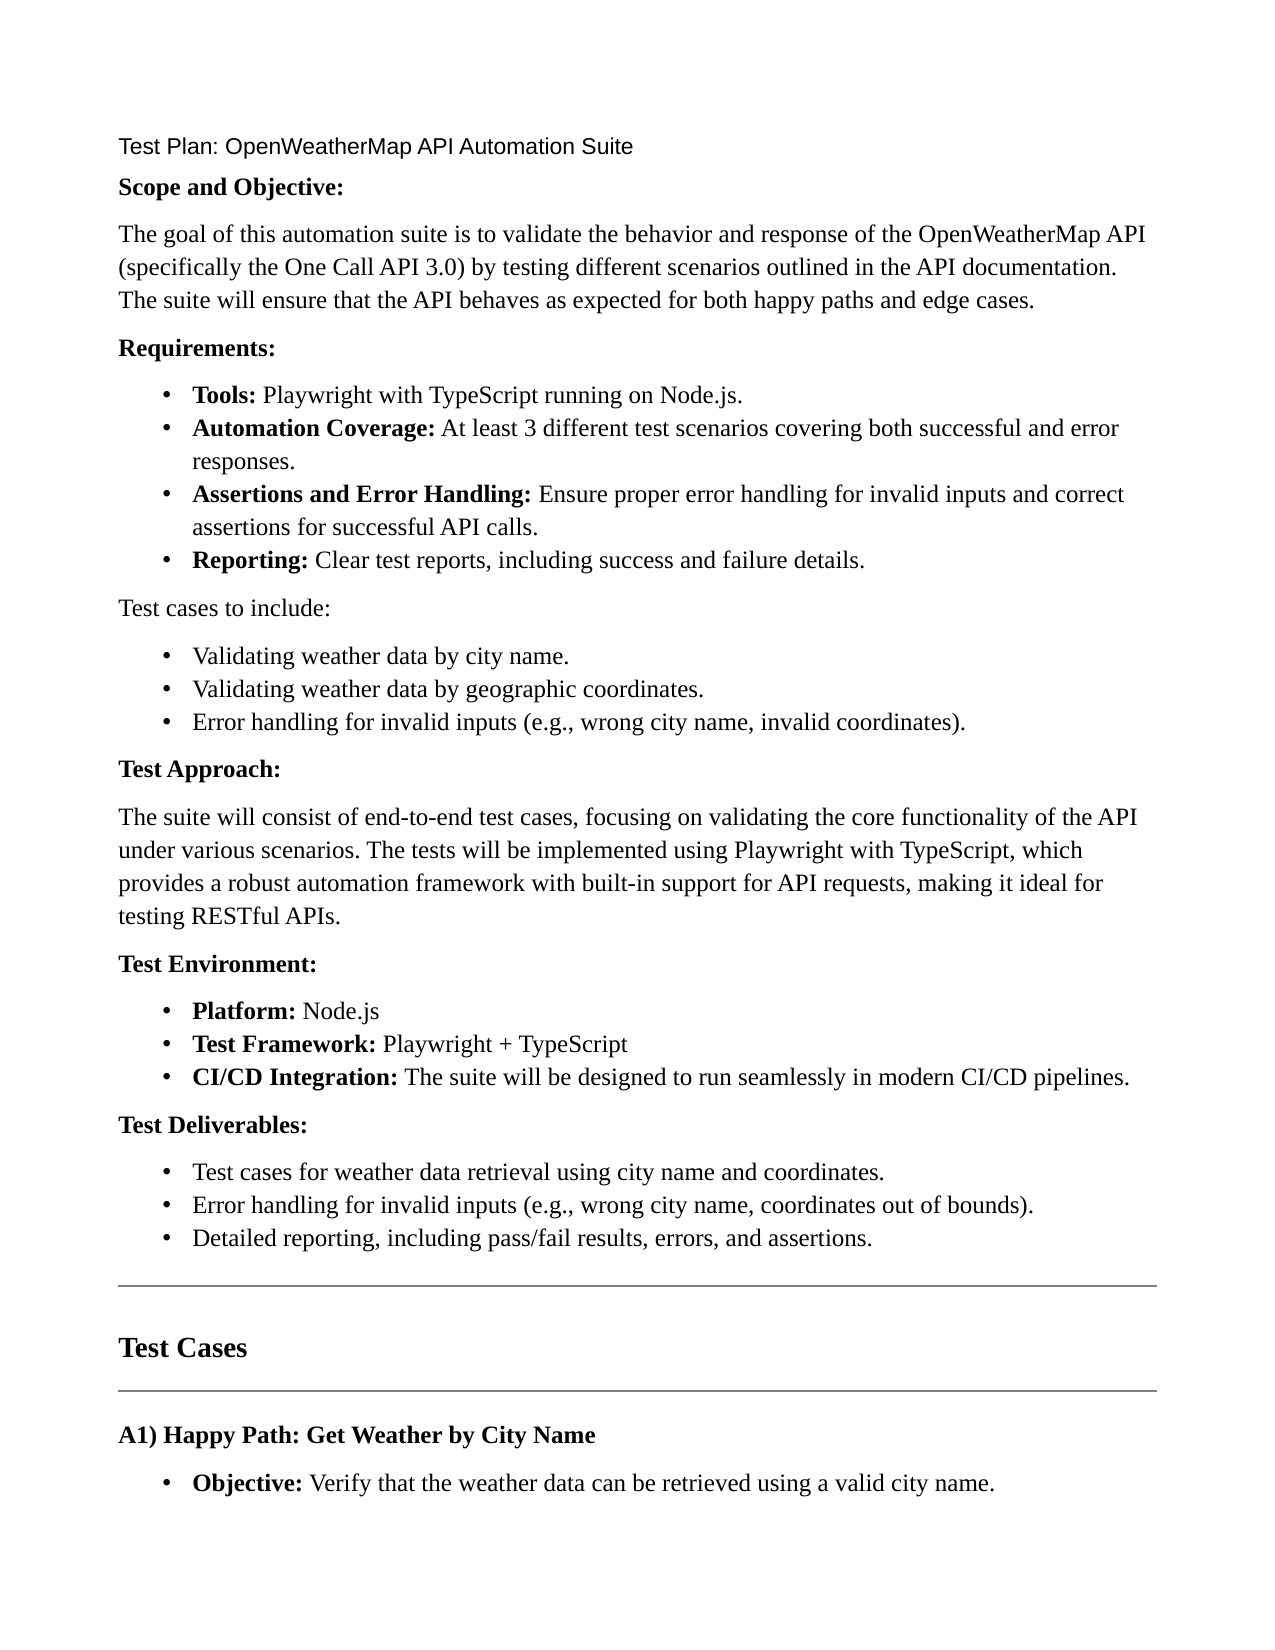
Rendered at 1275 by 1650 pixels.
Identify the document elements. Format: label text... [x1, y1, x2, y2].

list Test cases for weather data retrieval using city name and coordinates. [162, 1157, 1157, 1186]
text Requirements: [118, 333, 1157, 362]
list Test Framework: Playwright + TypeScript [162, 1029, 1157, 1058]
text Test Approach: [118, 754, 1157, 783]
list Validating weather data by city name. [162, 641, 1157, 669]
list Error handling for invalid inputs (e.g., wrong city name, coordinates out of bounds). [162, 1191, 1157, 1219]
text The goal of this automation suite is to validate the behavior and response of the OpenWeatherMap API (specifically the One Call API 3.0) by testing different scenarios outlined in the API documentation. The suite will ensure that the API behaves as expected for both happy paths and edge cases. [118, 219, 1157, 314]
list Assertions and Error Handling: Ensure proper error handling for invalid inputs and correct assertions for successful API calls. [162, 479, 1157, 541]
text A1) Happy Path: Get Weather by City Name [118, 1420, 1157, 1449]
list Automation Coverage: At least 3 different test scenarios covering both successful and error responses. [162, 413, 1157, 475]
list Objective: Verify that the weather data can be retrieved using a valid city name. [162, 1468, 1157, 1497]
text Test Environment: [118, 949, 1157, 977]
list Tools: Playwright with TypeScript running on Node.js. [162, 380, 1157, 409]
list CI/CD Integration: The suite will be designed to run seamlessly in modern CI/CD pipelines. [162, 1062, 1157, 1091]
list Validating weather data by geographic coordinates. [162, 674, 1157, 702]
text Test cases to include: [118, 593, 1157, 622]
subtitle Test Cases [118, 1330, 1157, 1363]
text Test Deliverables: [118, 1110, 1157, 1139]
text The suite will consist of end-to-end test cases, focusing on validating the core functionality of the API under various scenarios. The tests will be implemented using Playwright with TypeScript, which provides a robust automation framework with built-in support for API requests, making it ideal for testing RESTful APIs. [118, 802, 1157, 930]
text Scope and Objective: [118, 172, 1157, 200]
list Detailed reporting, including pass/fail results, errors, and assertions. [162, 1223, 1157, 1252]
list Error handling for invalid inputs (e.g., wrong city name, invalid coordinates). [162, 707, 1157, 736]
subtitle Test Plan: OpenWeatherMap API Automation Suite [118, 133, 1157, 159]
list Reporting: Clear test reports, including success and failure details. [162, 546, 1157, 574]
list Platform: Node.js [162, 996, 1157, 1025]
